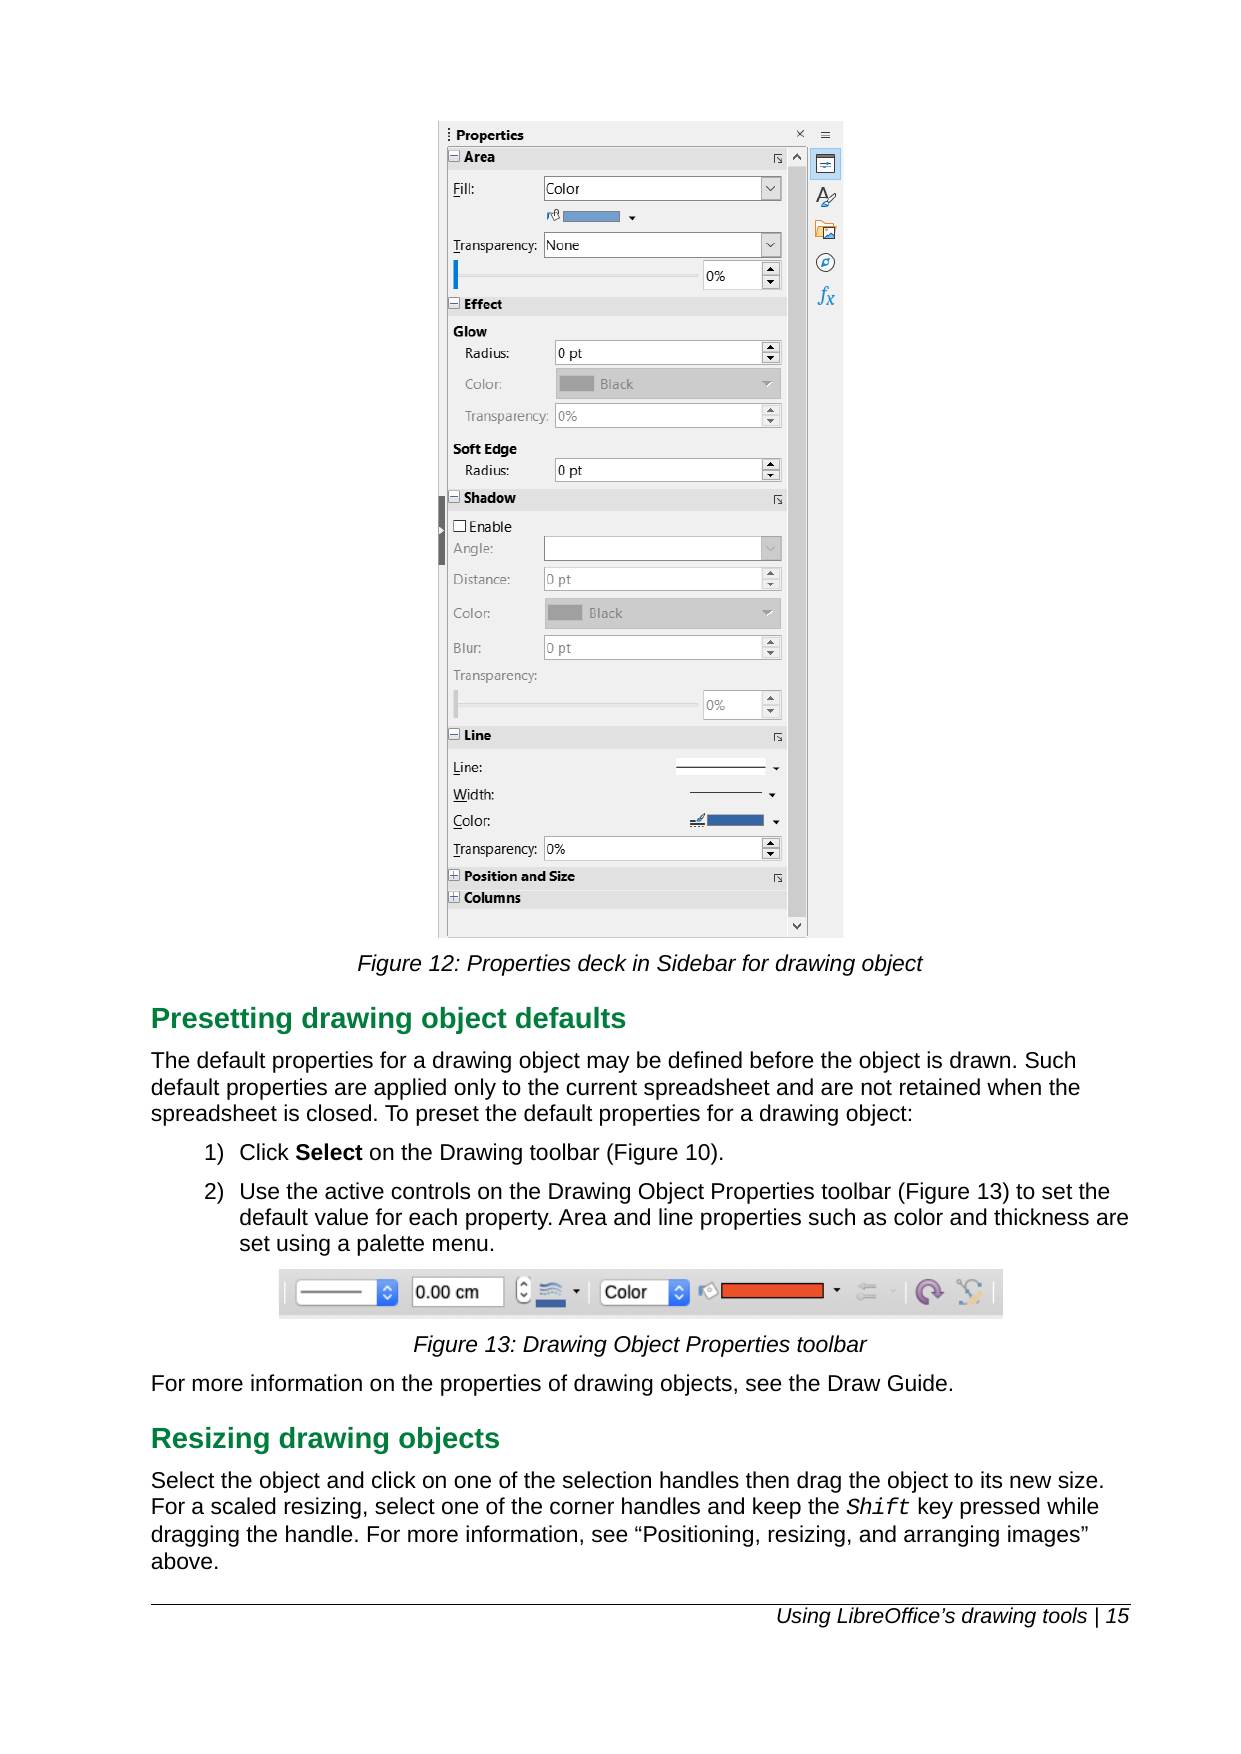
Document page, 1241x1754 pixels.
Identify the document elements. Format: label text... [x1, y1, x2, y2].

text Select the object and click on one of the selection handles then drag the object to its new size. For a scaled resizing, select one of the corner handles and keep the Shift key pressed while dragging the handle. For more information, see “Positioning, resizing, and arranging images” above. [151, 1467, 1131, 1574]
list Click Select on the Drawing toolbar (Figure 10). [224, 1139, 1131, 1165]
subtitle Presetting drawing object defaults [151, 1001, 1131, 1035]
text Figure 13: Drawing Object Properties toolbar [279, 1331, 1003, 1357]
list The default properties for a drawing object may be defined before the object is drawn. Such default properties are applied only to the current spreadsheet and are not retained when the spreadsheet is closed. To preset the default properties for a drawing object: [151, 1047, 1131, 1126]
list Use the active controls on the Drawing Object Properties toolbar (Figure 13) to set the default value for each property. Area and line properties such as color and thickness are set using a palette menu. [224, 1178, 1131, 1257]
picture [438, 121, 844, 938]
text Figure 12: Properties deck in Sidebar for drawing object [357, 950, 925, 977]
subtitle Resizing drawing objects [151, 1421, 1131, 1454]
picture [278, 1269, 1003, 1319]
text For more information on the properties of drawing objects, see the Draw Guide. [151, 1369, 1131, 1396]
